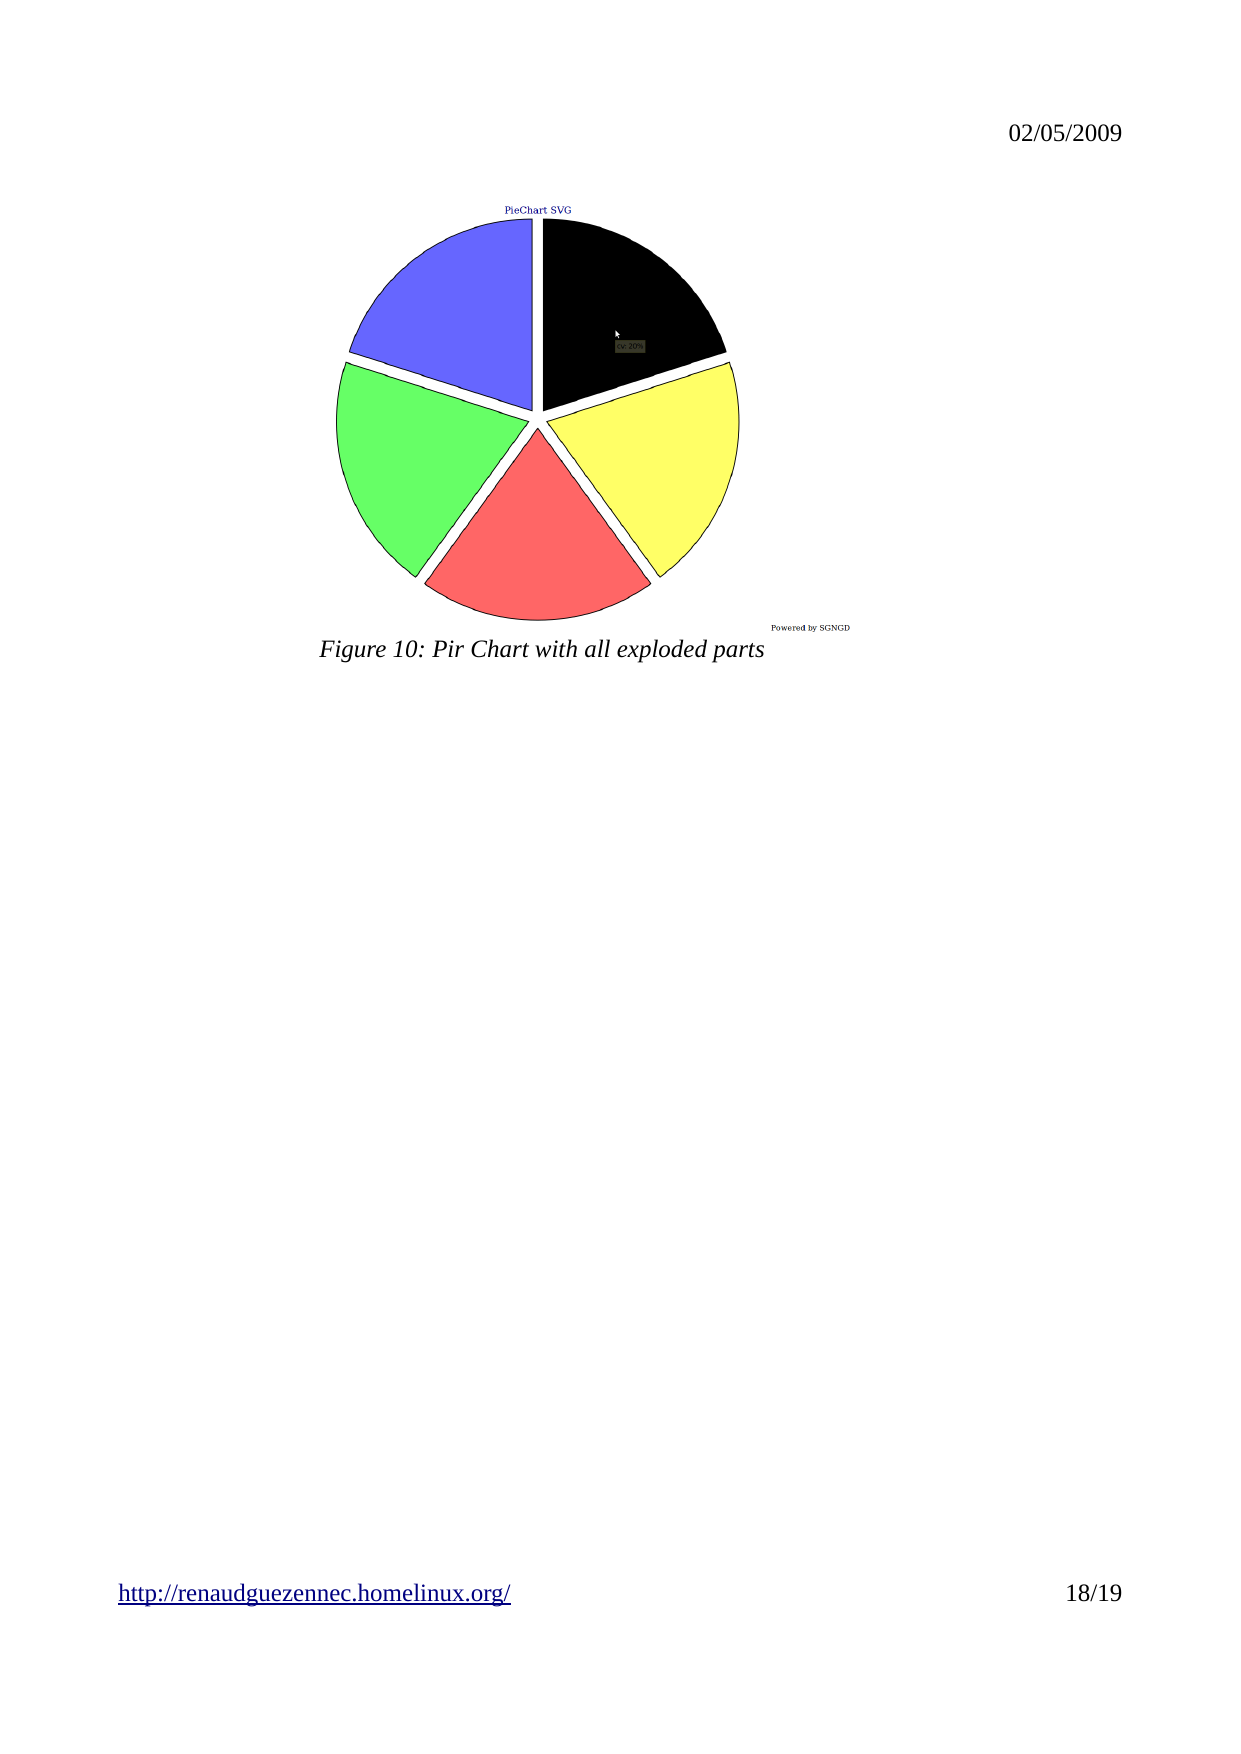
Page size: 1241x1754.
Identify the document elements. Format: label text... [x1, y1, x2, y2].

picture [319, 203, 853, 634]
text Figure 10: Pir Chart with all exploded parts [319, 634, 852, 663]
